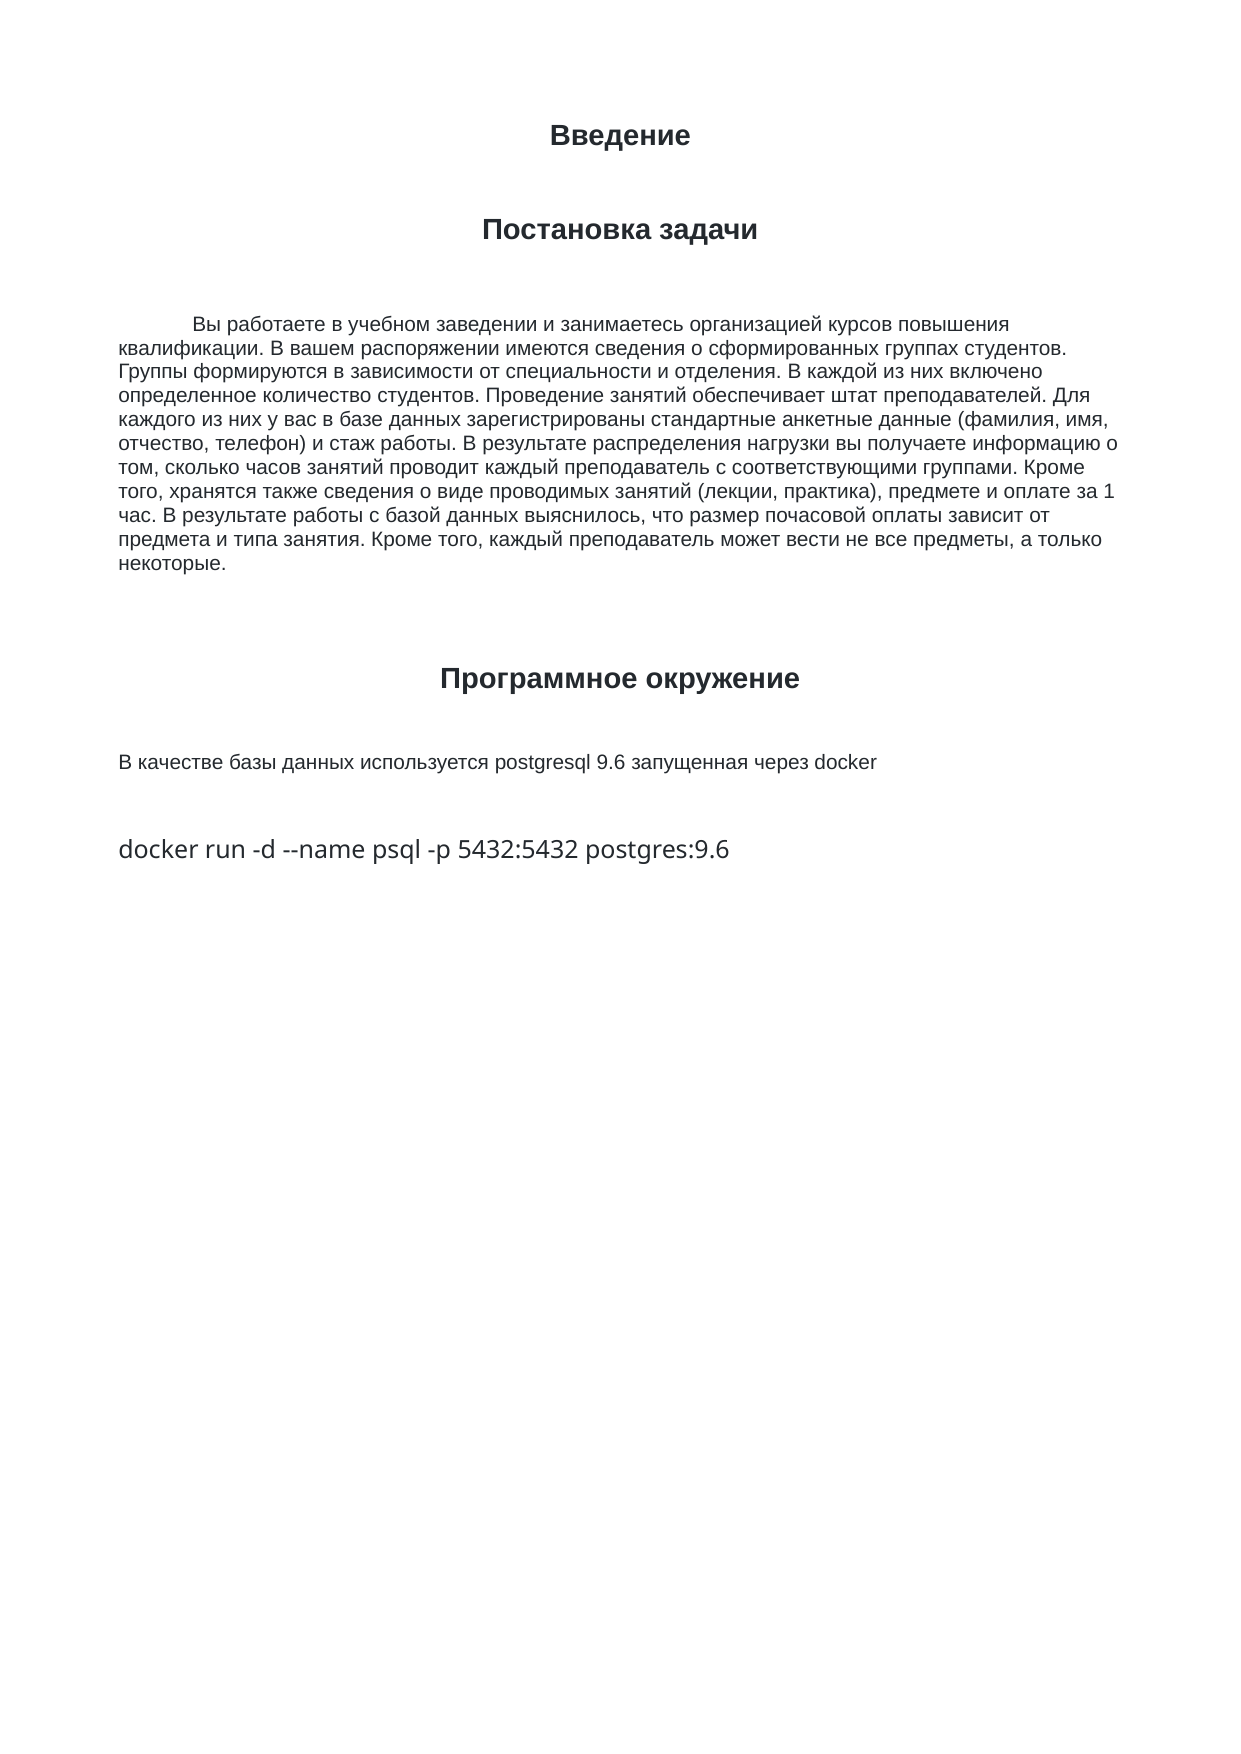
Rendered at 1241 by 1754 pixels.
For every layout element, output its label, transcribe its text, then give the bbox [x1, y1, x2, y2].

text Вы работаете в учебном заведении и занимаетесь организацией курсов повышения квалификации. В вашем распоряжении имеются сведения о сформированных группах студентов. Группы формируются в зависимости от специальности и отделения. В каждой из них включено определенное количество студентов. Проведение занятий обеспечивает штат преподавателей. Для каждого из них у вас в базе данных зарегистрированы стандартные анкетные данные (фамилия, имя, отчество, телефон) и стаж работы. В результате распределения нагрузки вы получаете информацию о том, сколько часов занятий проводит каждый преподаватель с соответствующими группами. Кроме того, хранятся также сведения о виде проводимых занятий (лекции, практика), предмете и оплате за 1 час. В результате работы с базой данных выяснилось, что размер почасовой оплаты зависит от предмета и типа занятия. Кроме того, каждый преподаватель может вести не все предметы, а только некоторые. [118, 311, 1122, 575]
subtitle Программное окружение [118, 661, 1122, 695]
subtitle Введение [118, 118, 1122, 152]
text docker run -d --name psql -p 5432:5432 postgres:9.6 [118, 832, 1122, 866]
subtitle Постановка задачи [118, 212, 1122, 246]
text В качестве базы данных используется postgresql 9.6 запущенная через docker [118, 749, 1122, 773]
